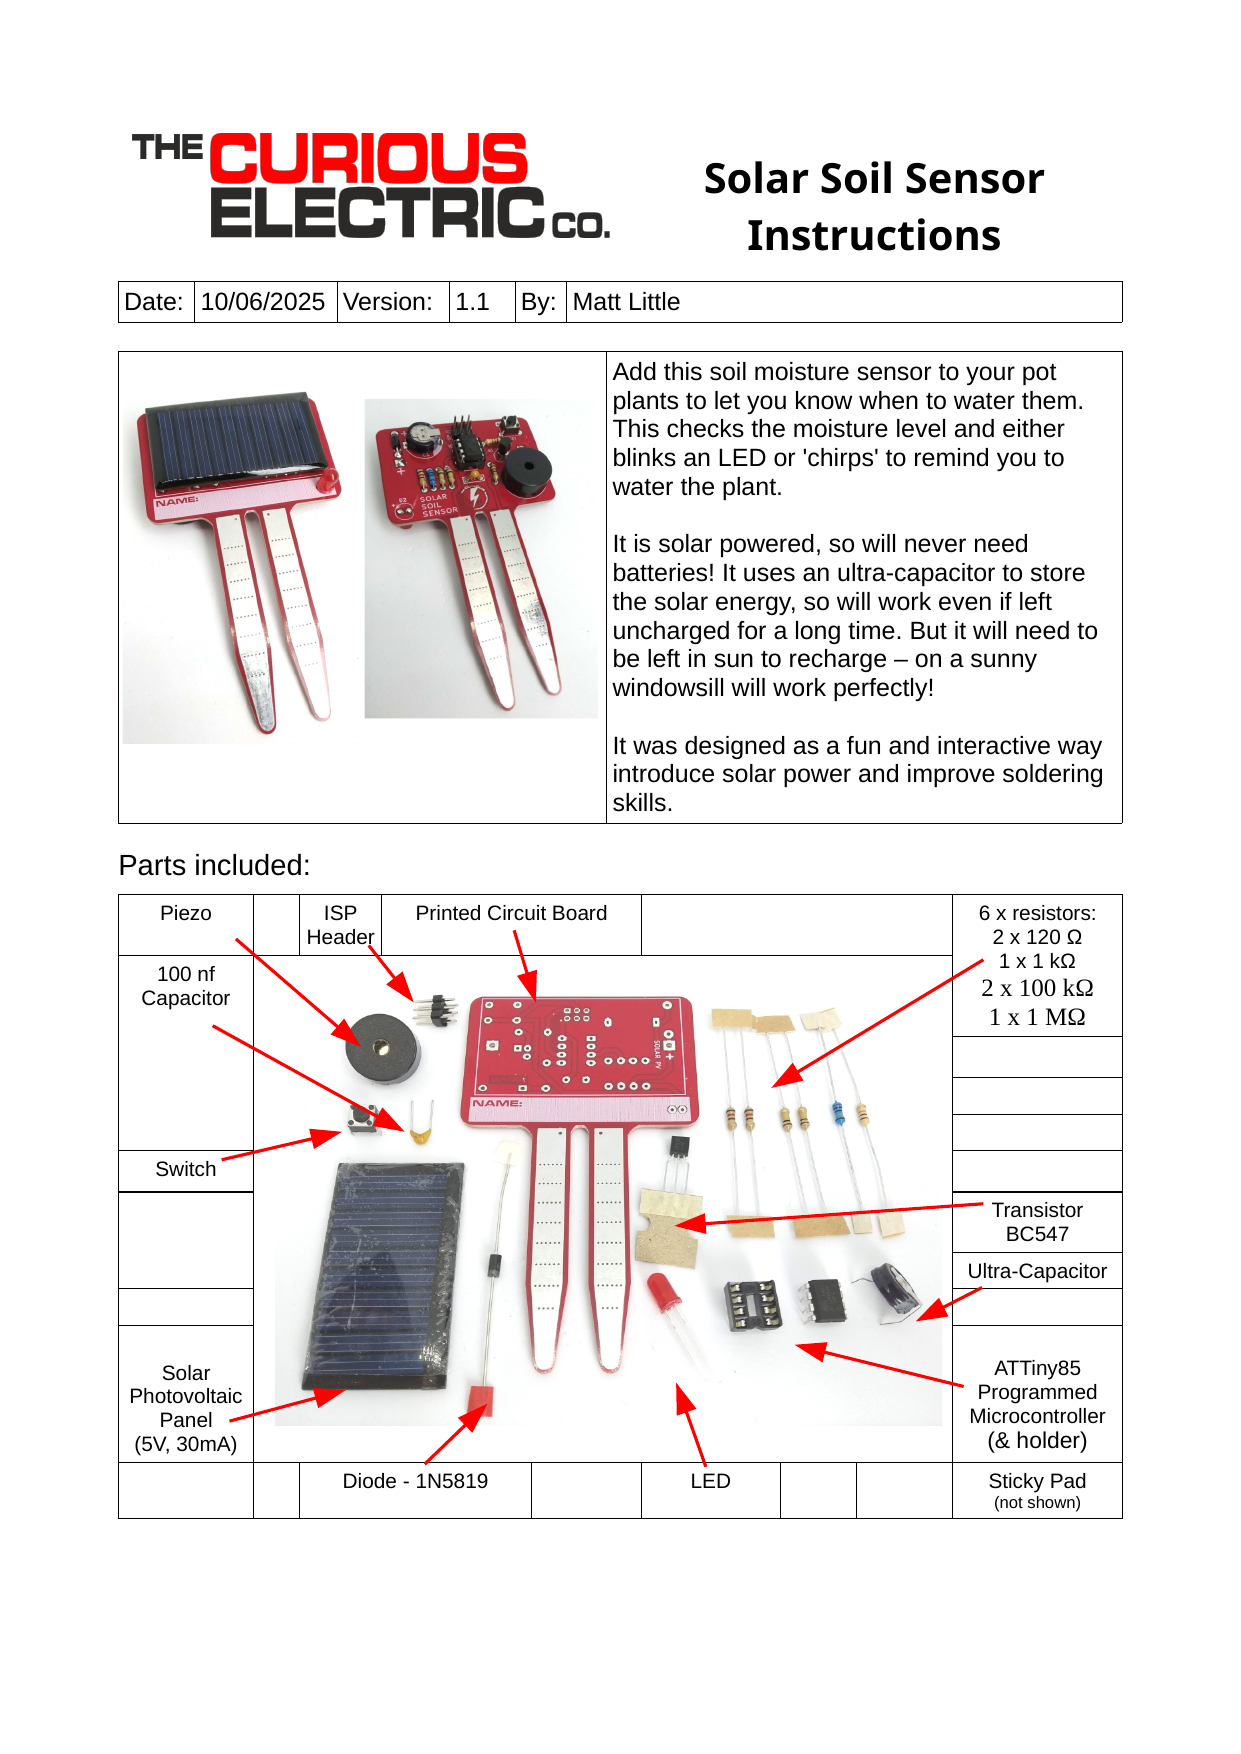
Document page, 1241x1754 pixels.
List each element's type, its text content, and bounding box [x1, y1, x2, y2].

table_cell [953, 1151, 1122, 1191]
table_cell [953, 1037, 1122, 1077]
table_cell [781, 1463, 856, 1517]
table_cell [953, 1115, 1122, 1150]
table_cell [431, 1426, 702, 1462]
table_cell [694, 1384, 952, 1462]
table_header 10/06/2025 [195, 282, 337, 321]
table_header Date: [119, 282, 194, 321]
table_cell [119, 1289, 253, 1325]
table_header [642, 895, 952, 954]
table_cell [953, 1289, 1122, 1325]
table_header Version: [338, 282, 449, 321]
table_cell [943, 1306, 952, 1381]
table_cell 100 nf Capacitor [119, 956, 253, 1150]
table_cell [254, 958, 277, 1057]
picture [122, 372, 599, 744]
table_cell [953, 1078, 1122, 1114]
table_cell Solar Photovoltaic Panel (5V, 30mA) [119, 1326, 253, 1462]
table_header Piezo [119, 895, 253, 954]
table_cell ATTiny85 Programmed Microcontroller (& holder) [953, 1326, 1122, 1462]
table_header 1.1 [450, 282, 515, 321]
table_cell Switch [119, 1151, 253, 1191]
table_cell [254, 1463, 299, 1517]
table_cell Diode - 1N5819 [300, 1463, 531, 1517]
table_cell [953, 1289, 973, 1300]
table_cell [254, 1051, 275, 1150]
table_cell LED [642, 1463, 780, 1517]
table_cell [260, 956, 391, 978]
picture [275, 978, 943, 1426]
table_header [119, 352, 606, 823]
table_cell [254, 1411, 461, 1462]
table_header By: [516, 282, 566, 321]
table_cell [532, 1463, 641, 1517]
table_cell [943, 982, 952, 1205]
table_cell [380, 956, 525, 978]
table_cell [857, 1463, 952, 1517]
table_cell Sticky Pad (not shown) [953, 1463, 1122, 1517]
table_cell [943, 1208, 952, 1305]
picture [132, 133, 610, 238]
table_header [118, 118, 626, 281]
table_header [254, 895, 299, 954]
subtitle Parts included: [118, 848, 1122, 882]
table_cell [119, 1463, 253, 1517]
table_header Solar Soil Sensor Instructions [626, 118, 1123, 281]
table_header ISP Header [300, 895, 381, 954]
table_cell Ultra-Capacitor [953, 1253, 1122, 1288]
table_cell Transistor BC547 [953, 1193, 1122, 1252]
table_cell [254, 1150, 275, 1412]
table_header Matt Little [567, 282, 1122, 321]
table_cell [524, 956, 952, 981]
table_header Printed Circuit Board [382, 895, 641, 954]
table_header Add this soil moisture sensor to your pot plants to let you know when to water them. This checks the moisture level and either blinks an LED or 'chirps' to remind you to water the plant. It is solar powered, so will never need batteries! It uses an ultra-capacitor to store the solar energy, so will work even if left uncharged for a long time. But it will need to be left in sun to recharge – on a sunny windowsill will work perfectly! It was designed as a fun and interactive way introduce solar power and improve soldering skills. [607, 352, 1122, 823]
table_cell [119, 1193, 253, 1288]
table_header 6 x resistors: 2 x 120 Ω 1 x 1 kΩ 2 x 100 kΩ 1 x 1 MΩ [953, 895, 1122, 1036]
